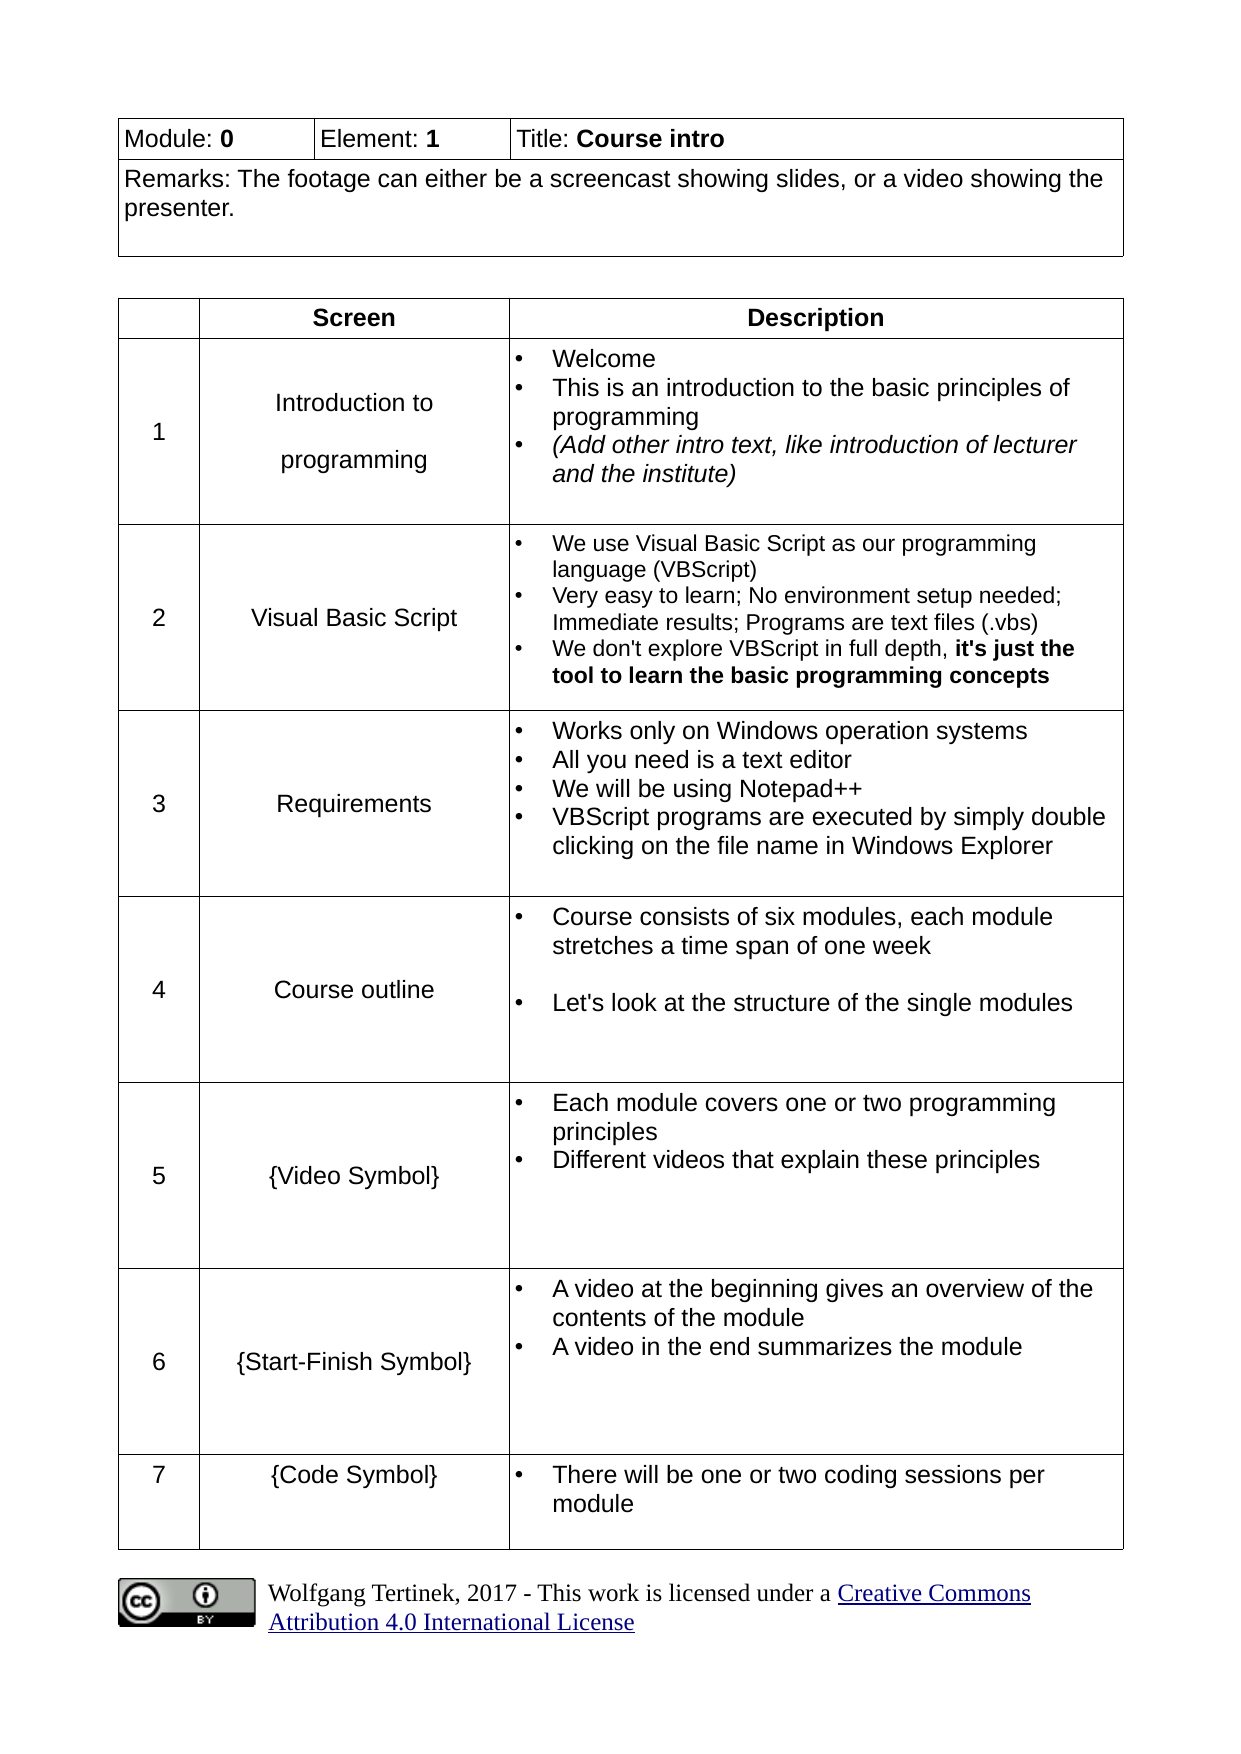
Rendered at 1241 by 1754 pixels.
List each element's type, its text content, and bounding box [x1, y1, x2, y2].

table_cell 3 [119, 711, 199, 896]
table_header Screen [200, 299, 509, 338]
table_cell Works only on Windows operation systems All you need is a text editor We will be using Notepad++ VBScript programs are executed by simply double clicking on the file name in Windows Explorer [510, 711, 1123, 896]
table_header [119, 299, 199, 338]
table_header Title: Course intro [511, 119, 1123, 158]
table_cell 2 [119, 525, 199, 710]
table_cell 6 [119, 1269, 199, 1454]
picture [118, 1578, 256, 1627]
table_cell Each module covers one or two programming principles Different videos that explain these principles [510, 1083, 1123, 1268]
table_header Element: 1 [315, 119, 510, 158]
table_cell Course outline [200, 897, 509, 1082]
table_cell {Start-Finish Symbol} [200, 1269, 509, 1454]
table_cell We use Visual Basic Script as our programming language (VBScript) Very easy to learn; No environment setup needed; Immediate results; Programs are text files (.vbs) We don't explore VBScript in full depth, it's just the tool to learn the basic programming concepts [510, 525, 1123, 710]
table_cell 4 [119, 897, 199, 1082]
table_header Module: 0 [119, 119, 314, 158]
table_header Description [510, 299, 1123, 338]
table_cell Requirements [200, 711, 509, 896]
table_cell 1 [119, 339, 199, 524]
table_cell A video at the beginning gives an overview of the contents of the module A video in the end summarizes the module [510, 1269, 1123, 1454]
table_cell 5 [119, 1083, 199, 1268]
table_cell 7 [119, 1455, 199, 1549]
table_cell Welcome This is an introduction to the basic principles of programming (Add other intro text, like introduction of lecturer and the institute) [510, 339, 1123, 524]
table_cell Remarks: The footage can either be a screencast showing slides, or a video showing the presenter. [119, 160, 1123, 256]
table_cell {Video Symbol} [200, 1083, 509, 1268]
table_cell There will be one or two coding sessions per module We develop small programs, you should code them on your own [510, 1455, 1123, 1549]
table_cell Introduction to programming [200, 339, 509, 524]
table_cell {Code Symbol} [200, 1455, 509, 1549]
table_cell Course consists of six modules, each module stretches a time span of one week Let's look at the structure of the single modules [510, 897, 1123, 1082]
table_cell Visual Basic Script [200, 525, 509, 710]
